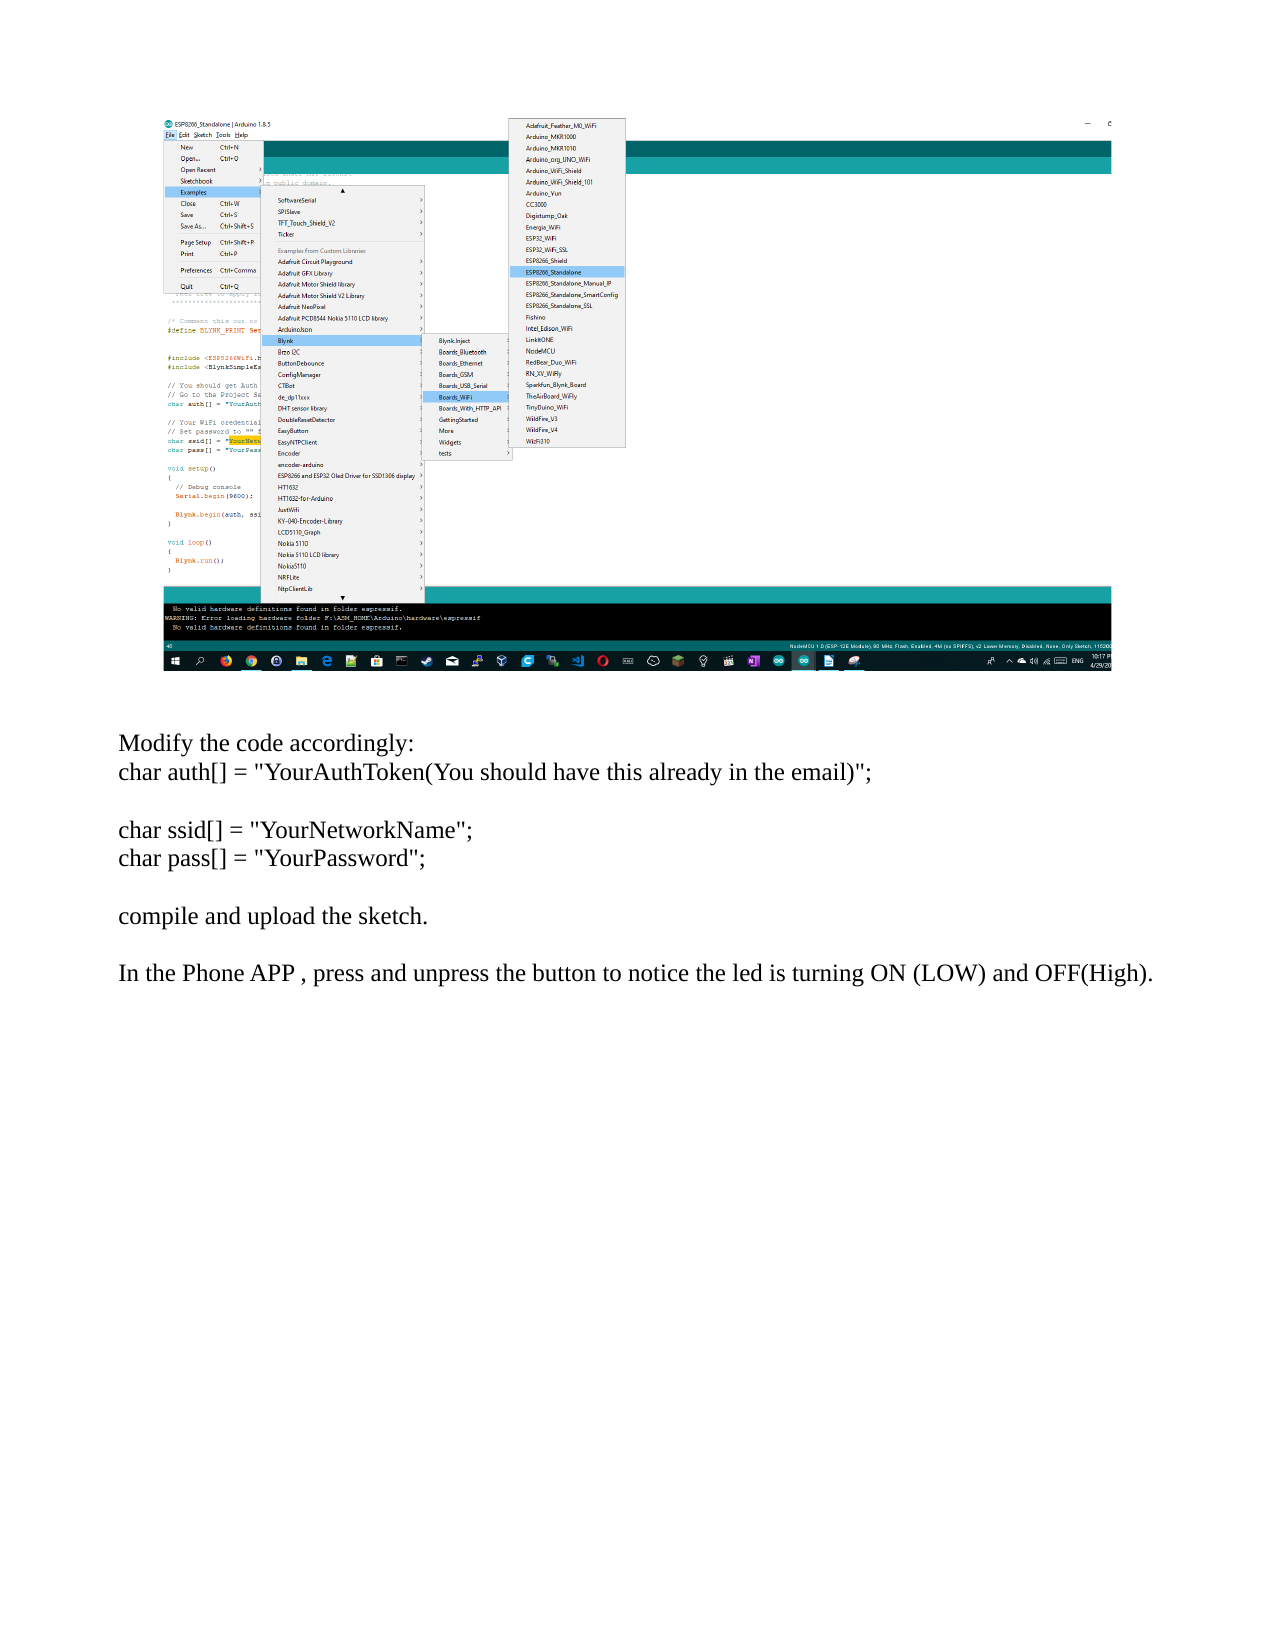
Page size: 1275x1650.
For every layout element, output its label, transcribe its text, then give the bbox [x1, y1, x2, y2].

text char pass[] = "YourPassword"; [118, 843, 1157, 872]
text Modify the code accordingly: [118, 728, 1157, 757]
text In the Phone APP , press and unpress the button to notice the led is turning ON (LOW) and OFF(High). [118, 958, 1157, 987]
text char ssid[] = "YourNetworkName"; [118, 815, 1157, 843]
text compile and upload the sketch. [118, 901, 1157, 930]
text char auth[] = "YourAuthToken(You should have this already in the email)"; [118, 757, 1157, 786]
